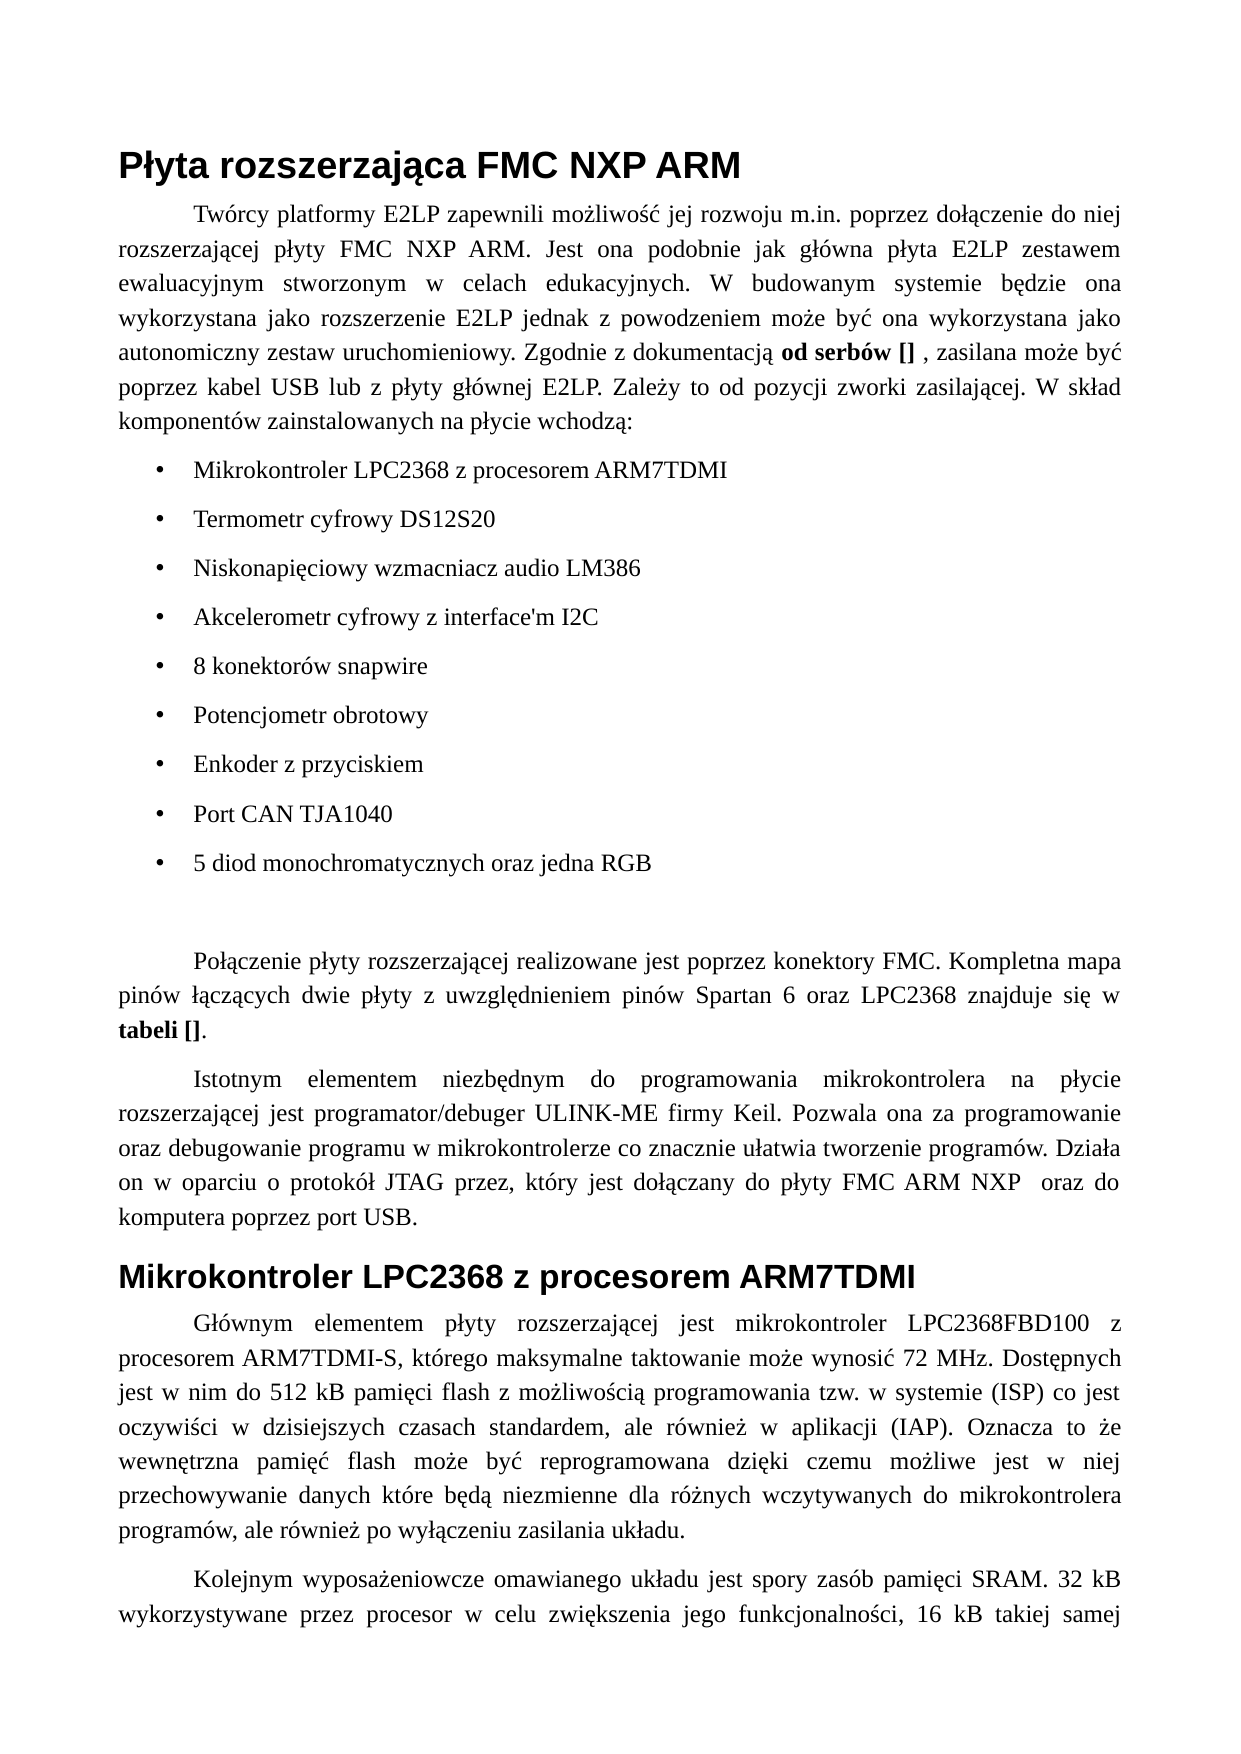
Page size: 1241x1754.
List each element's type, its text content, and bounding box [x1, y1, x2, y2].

subtitle Niskonapięciowy wzmacniacz audio LM386 [156, 553, 1122, 582]
subtitle Płyta rozszerzająca FMC NXP ARM [118, 143, 1122, 187]
subtitle Termometr cyfrowy DS12S20 [156, 504, 1122, 533]
subtitle Mikrokontroler LPC2368 z procesorem ARM7TDMI [118, 1257, 1122, 1296]
subtitle Twórcy platformy E2LP zapewnili możliwość jej rozwoju m.in. poprzez dołączenie do niej rozszerzającej płyty FMC NXP ARM. Jest ona podobnie jak główna płyta E2LP zestawem ewaluacyjnym stworzonym w celach edukacyjnych. W budowanym systemie będzie ona wykorzystana jako rozszerzenie E2LP jednak z powodzeniem może być ona wykorzystana jako autonomiczny zestaw uruchomieniowy. Zgodnie z dokumentacją od serbów [] , zasilana może być poprzez kabel USB lub z płyty głównej E2LP. Zależy to od pozycji zworki zasilającej. W skład komponentów zainstalowanych na płycie wchodzą: [118, 199, 1122, 435]
subtitle 8 konektorów snapwire [156, 651, 1122, 680]
subtitle Enkoder z przyciskiem [156, 749, 1122, 778]
subtitle Połączenie płyty rozszerzającej realizowane jest poprzez konektory FMC. Kompletna mapa pinów łączących dwie płyty z uwzględnieniem pinów Spartan 6 oraz LPC2368 znajduje się w tabeli []. [118, 946, 1122, 1043]
subtitle Istotnym elementem niezbędnym do programowania mikrokontrolera na płycie rozszerzającej jest programator/debuger ULINK-ME firmy Keil. Pozwala ona za programowanie oraz debugowanie programu w mikrokontrolerze co znacznie ułatwia tworzenie programów. Działa on w oparciu o protokół JTAG przez, który jest dołączany do płyty FMC ARM NXP oraz do komputera poprzez port USB. [118, 1064, 1122, 1231]
subtitle Potencjometr obrotowy [156, 701, 1122, 729]
subtitle Akcelerometr cyfrowy z interface'm I2C [156, 602, 1122, 631]
subtitle Port CAN TJA1040 [156, 799, 1122, 827]
text Głównym elementem płyty rozszerzającej jest mikrokontroler LPC2368FBD100 z procesorem ARM7TDMI-S, którego maksymalne taktowanie może wynosić 72 MHz. Dostępnych jest w nim do 512 kB pamięci flash z możliwością programowania tzw. w systemie (ISP) co jest oczywiści w dzisiejszych czasach standardem, ale również w aplikacji (IAP). Oznacza to że wewnętrzna pamięć flash może być reprogramowana dzięki czemu możliwe jest w niej przechowywanie danych które będą niezmienne dla różnych wczytywanych do mikrokontrolera programów, ale również po wyłączeniu zasilania układu. [118, 1308, 1122, 1544]
subtitle 5 diod monochromatycznych oraz jedna RGB [156, 848, 1122, 876]
subtitle Mikrokontroler LPC2368 z procesorem ARM7TDMI [156, 455, 1122, 484]
text Kolejnym wyposażeniowcze omawianego układu jest spory zasób pamięci SRAM. 32 kB wykorzystywane przez procesor w celu zwiększenia jego funkcjonalności, 16 kB takiej samej [118, 1564, 1122, 1627]
